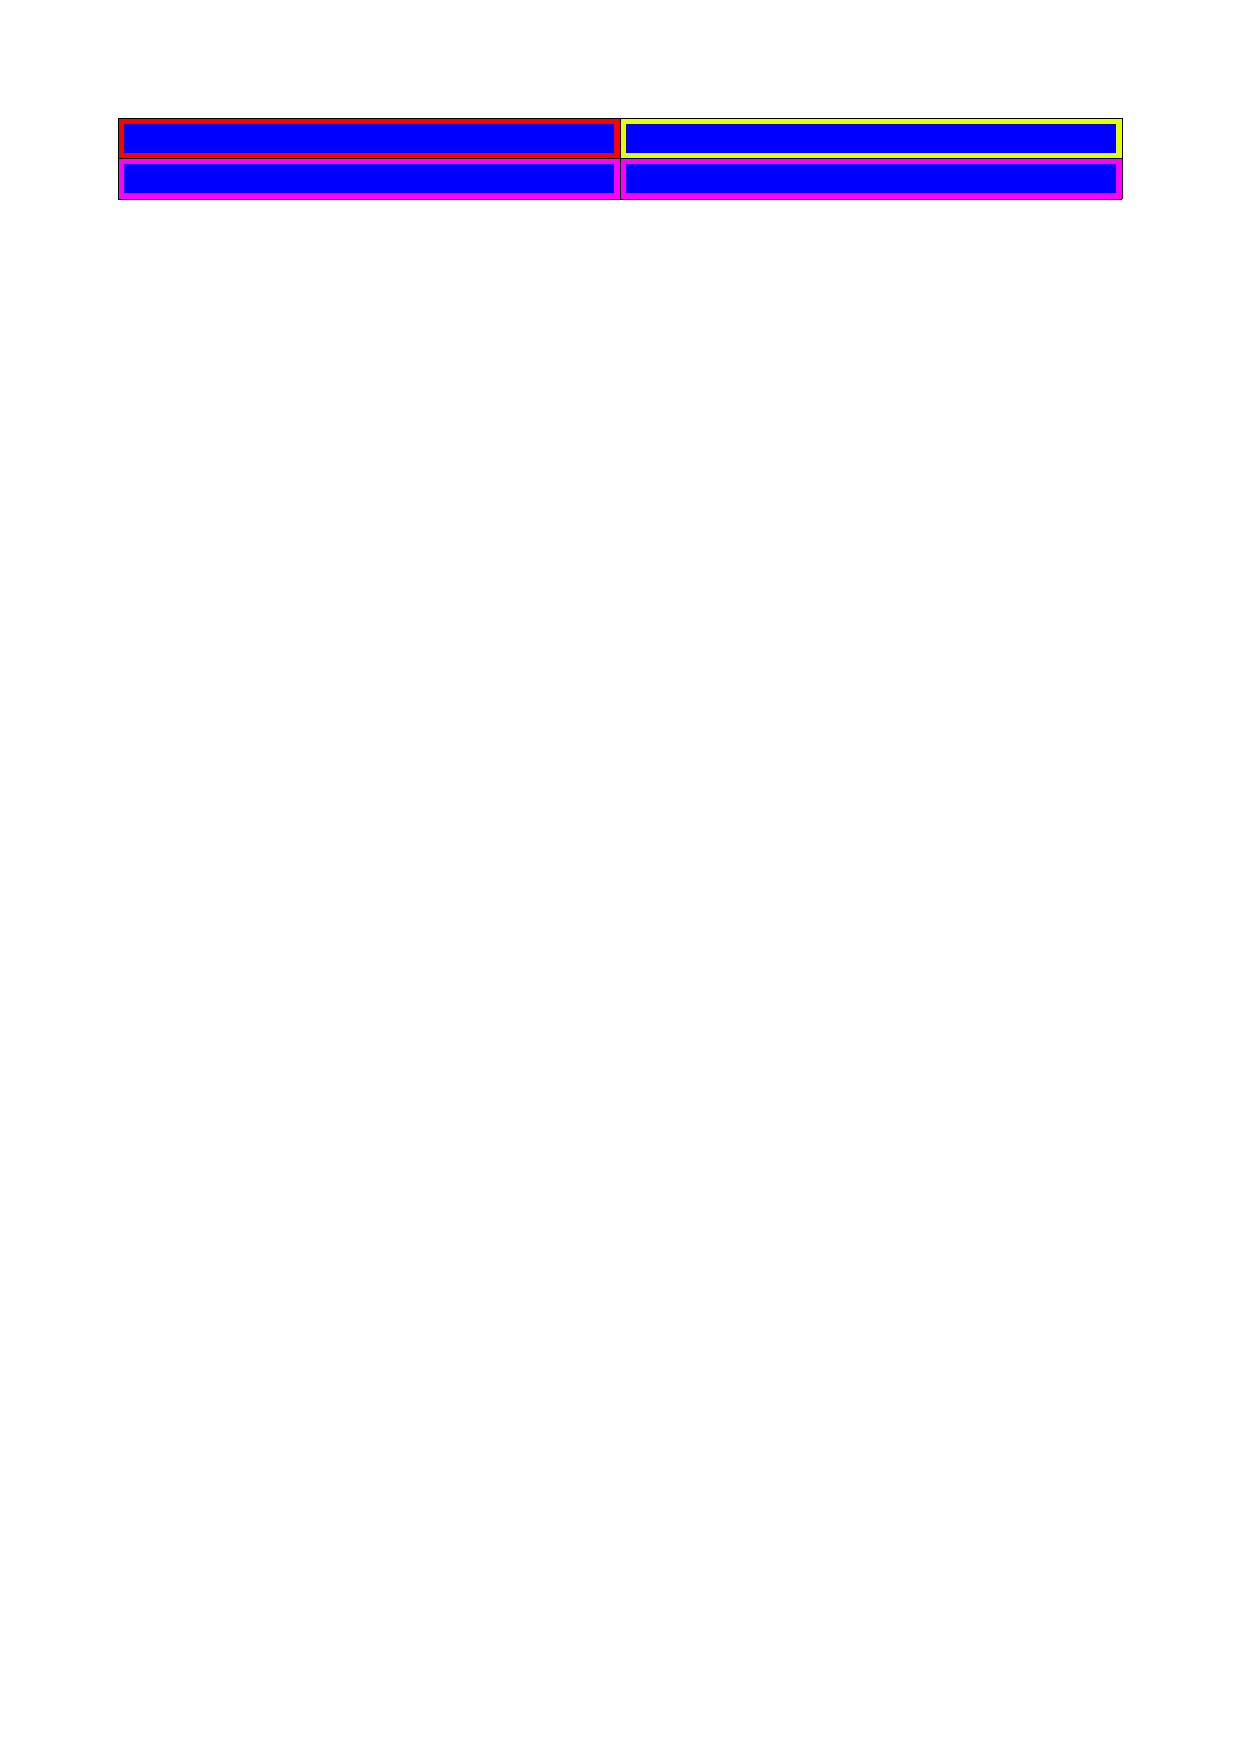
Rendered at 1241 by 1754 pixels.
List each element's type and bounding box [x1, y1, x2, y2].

table_cell [119, 159, 620, 199]
table_header [621, 119, 1122, 158]
table_header [119, 119, 620, 158]
table_cell [621, 159, 1122, 199]
